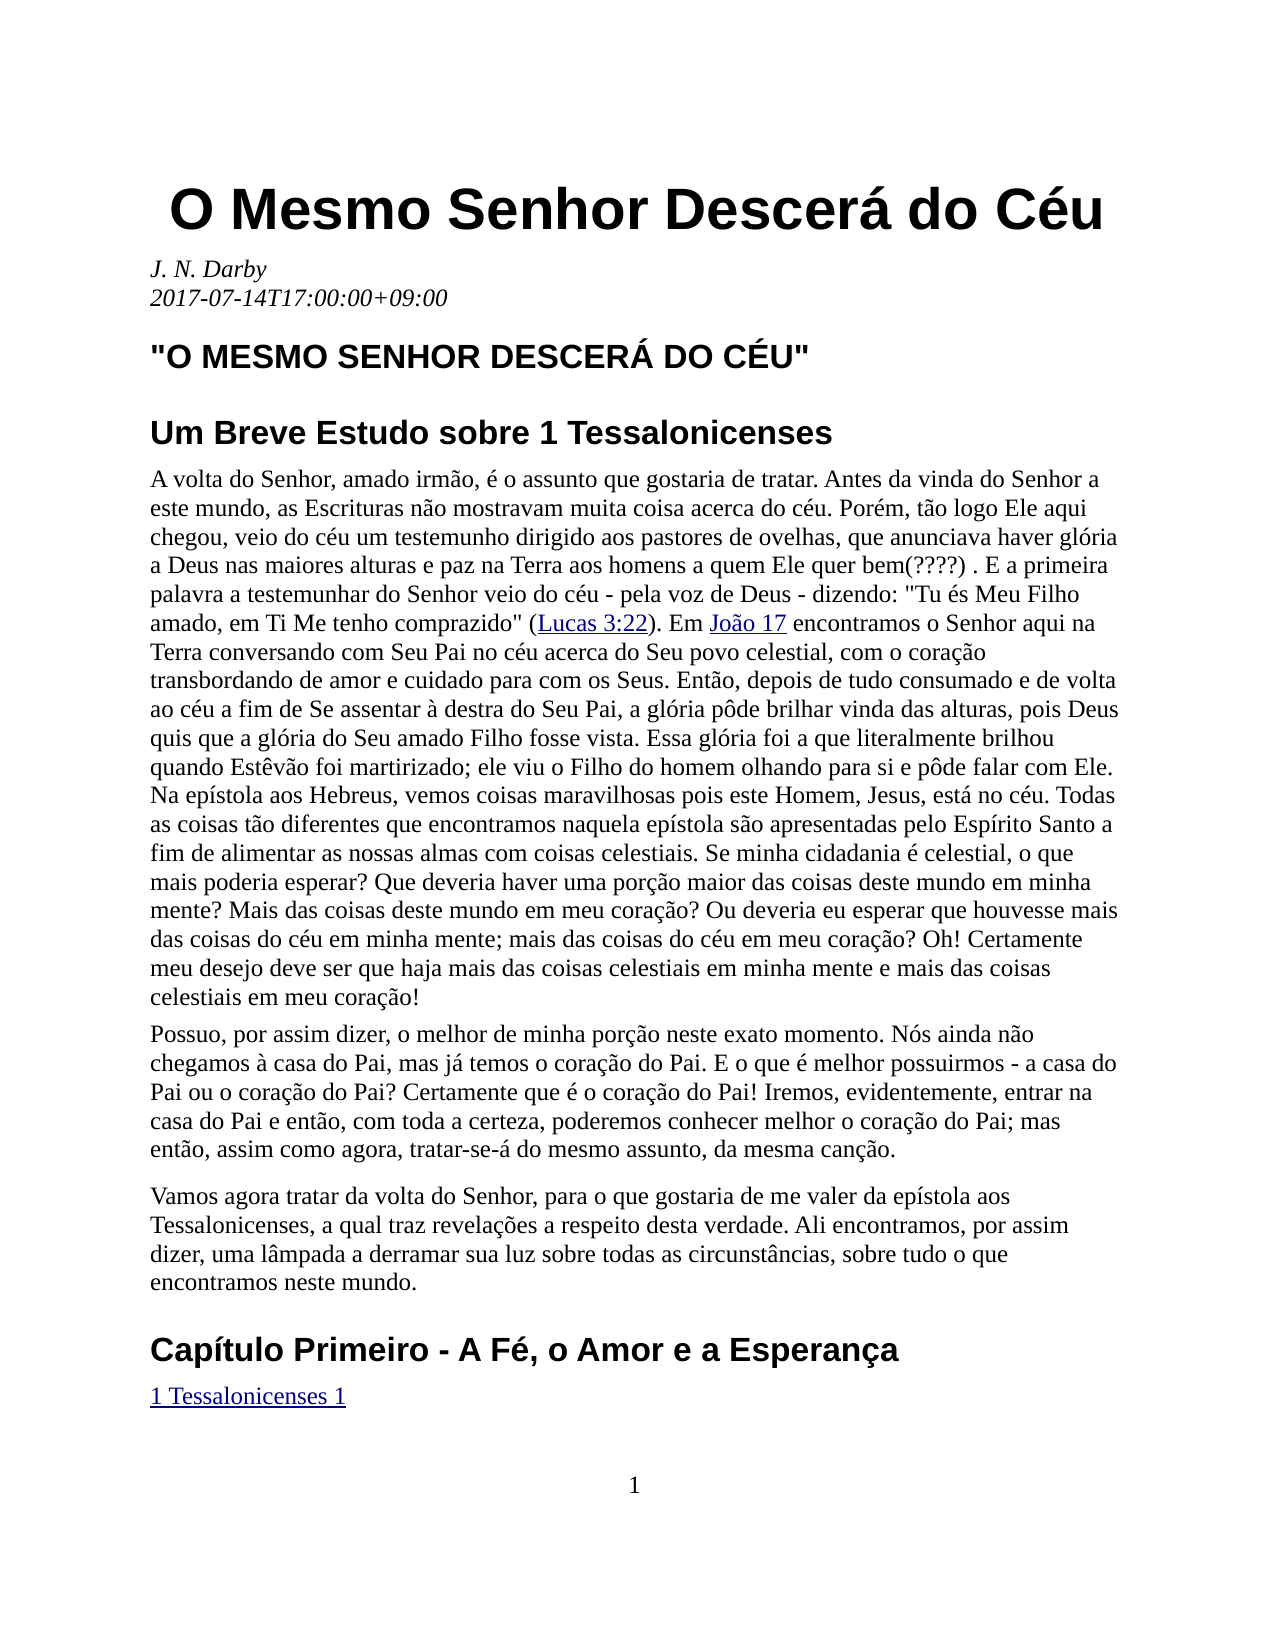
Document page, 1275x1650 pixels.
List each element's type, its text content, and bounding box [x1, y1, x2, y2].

subtitle Um Breve Estudo sobre 1 Tessalonicenses [150, 413, 1125, 452]
text 1 Tessalonicenses 1 [150, 1381, 1125, 1410]
text 2017-07-14T17:00:00+09:00 [150, 283, 1125, 312]
text A volta do Senhor, amado irmão, é o assunto que gostaria de tratar. Antes da vinda do Senhor a este mundo, as Escrituras não mostravam muita coisa acerca do céu. Porém, tão logo Ele aqui chegou, veio do céu um testemunho dirigido aos pastores de ovelhas, que anunciava haver glória a Deus nas maiores alturas e paz na Terra aos homens a quem Ele quer bem(????) . E a primeira palavra a testemunhar do Senhor veio do céu - pela voz de Deus - dizendo: "Tu és Meu Filho amado, em Ti Me tenho comprazido" (Lucas 3:22). Em João 17 encontramos o Senhor aqui na Terra conversando com Seu Pai no céu acerca do Seu povo celestial, com o coração transbordando de amor e cuidado para com os Seus. Então, depois de tudo consumado e de volta ao céu a fim de Se assentar à destra do Seu Pai, a glória pôde brilhar vinda das alturas, pois Deus quis que a glória do Seu amado Filho fosse vista. Essa glória foi a que literalmente brilhou quando Estêvão foi martirizado; ele viu o Filho do homem olhando para si e pôde falar com Ele. Na epístola aos Hebreus, vemos coisas maravilhosas pois este Homem, Jesus, está no céu. Todas as coisas tão diferentes que encontramos naquela epístola são apresentadas pelo Espírito Santo a fim de alimentar as nossas almas com coisas celestiais. Se minha cidadania é celestial, o que mais poderia esperar? Que deveria haver uma porção maior das coisas deste mundo em minha mente? Mais das coisas deste mundo em meu coração? Ou deveria eu esperar que houvesse mais das coisas do céu em minha mente; mais das coisas do céu em meu coração? Oh! Certamente meu desejo deve ser que haja mais das coisas celestiais em minha mente e mais das coisas celestiais em meu coração! [150, 464, 1125, 1011]
subtitle "O MESMO SENHOR DESCERÁ DO CÉU" [150, 337, 1125, 376]
title O Mesmo Senhor Descerá do Céu [150, 175, 1125, 242]
subtitle Capítulo Primeiro - A Fé, o Amor e a Esperança [150, 1330, 1125, 1369]
text J. N. Darby [150, 254, 1125, 283]
text Possuo, por assim dizer, o melhor de minha porção neste exato momento. Nós ainda não chegamos à casa do Pai, mas já temos o coração do Pai. E o que é melhor possuirmos - a casa do Pai ou o coração do Pai? Certamente que é o coração do Pai! Iremos, evidentemente, entrar na casa do Pai e então, com toda a certeza, poderemos conhecer melhor o coração do Pai; mas então, assim como agora, tratar-se-á do mesmo assunto, da mesma canção. [150, 1019, 1125, 1163]
text Vamos agora tratar da volta do Senhor, para o que gostaria de me valer da epístola aos Tessalonicenses, a qual traz revelações a respeito desta verdade. Ali encontramos, por assim dizer, uma lâmpada a derramar sua luz sobre todas as circunstâncias, sobre tudo o que encontramos neste mundo. [150, 1181, 1125, 1296]
